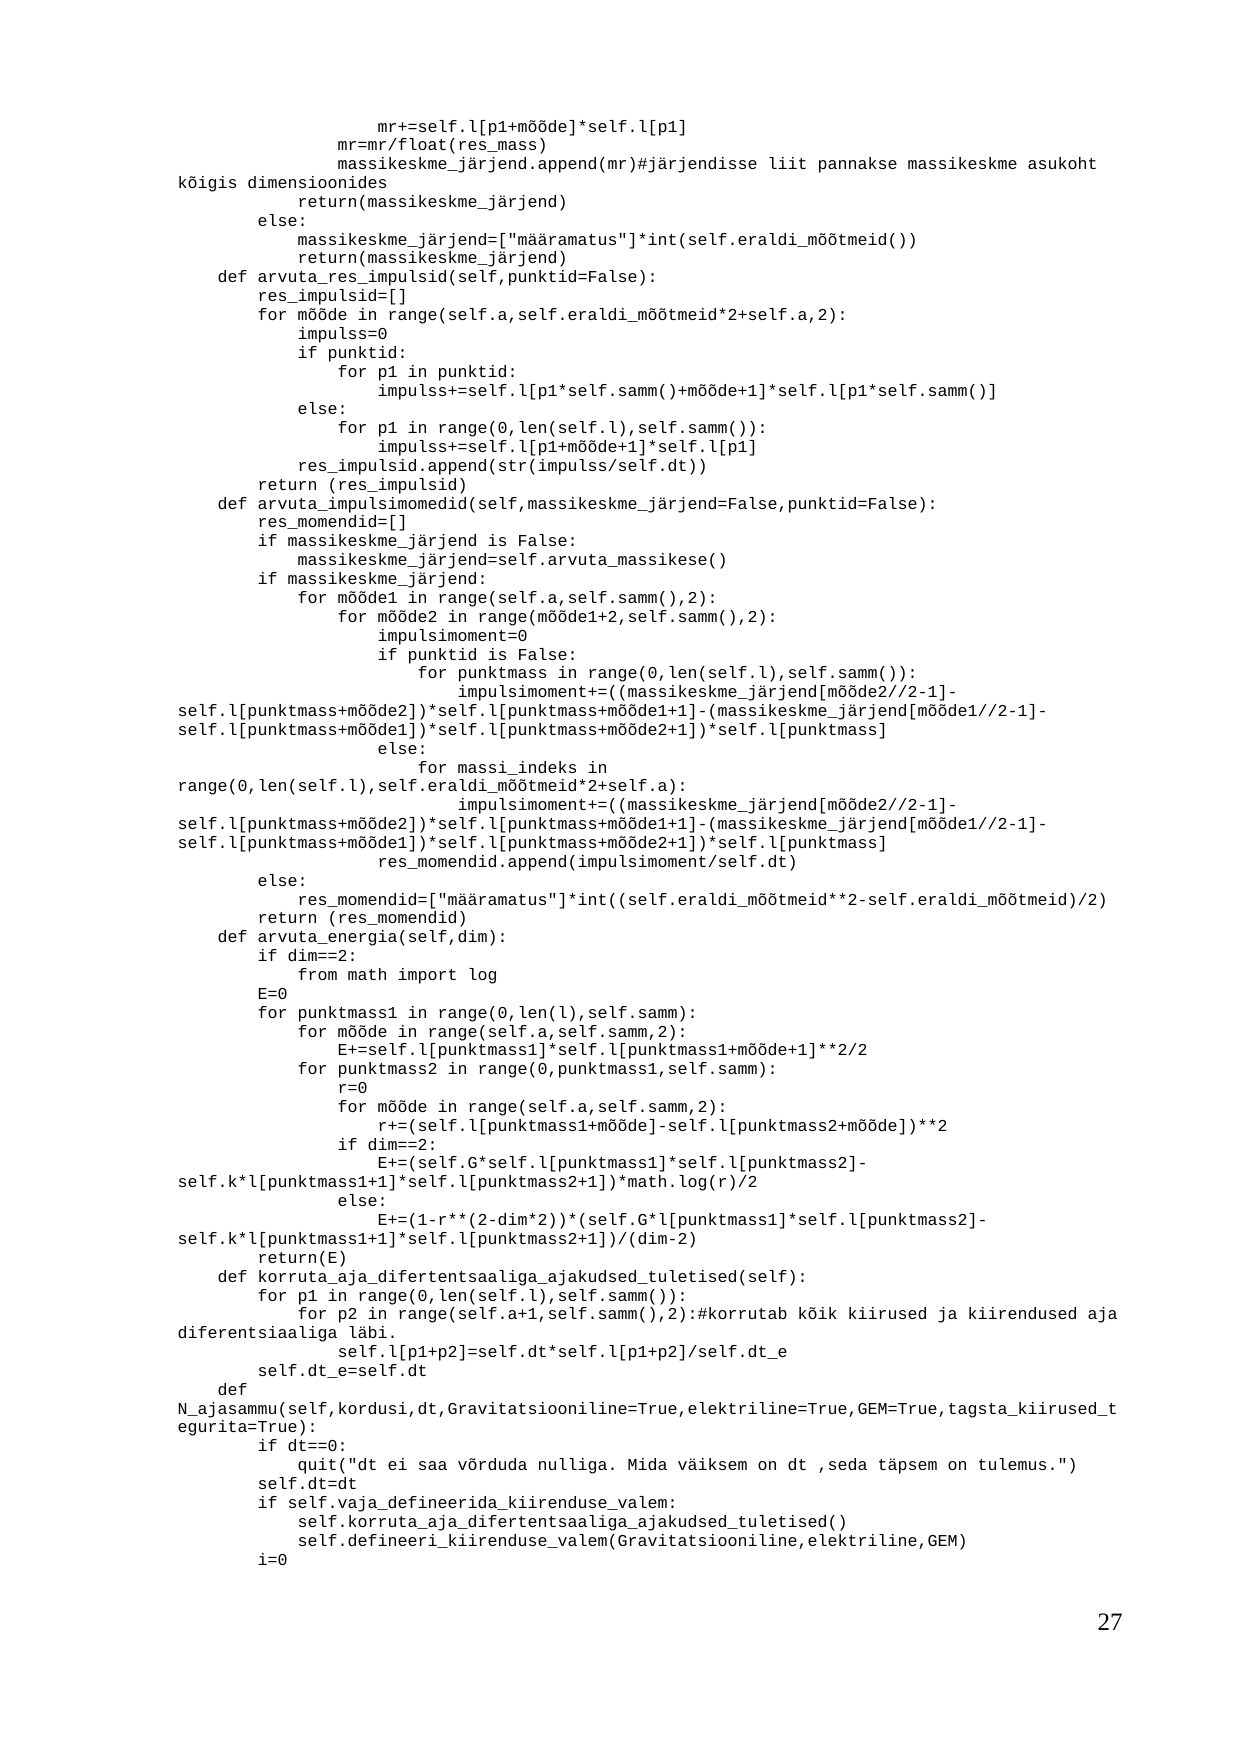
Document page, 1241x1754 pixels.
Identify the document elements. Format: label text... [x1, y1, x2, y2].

text if punktid: [177, 344, 1122, 363]
text return(massikeskme_järjend) [177, 193, 1122, 212]
text return (res_impulsid) [177, 476, 1122, 495]
text if dim==2: [177, 1136, 1122, 1155]
text res_impulsid=[] [177, 288, 1122, 307]
text self.dt_e=self.dt [177, 1362, 1122, 1381]
text def arvuta_res_impulsid(self,punktid=False): [177, 269, 1122, 288]
text else: [177, 740, 1122, 759]
text impulsimoment+=((massikeskme_järjend[mõõde2//2-1]-self.l[punktmass+mõõde2])*self.l[punktmass+mõõde1+1]-(massikeskme_järjend[mõõde1//2-1]-self.l[punktmass+mõõde1])*self.l[punktmass+mõõde2+1])*self.l[punktmass] [177, 797, 1122, 853]
text impulss+=self.l[p1+mõõde+1]*self.l[p1] [177, 439, 1122, 457]
text def N_ajasammu(self,kordusi,dt,Gravitatsiooniline=True,elektriline=True,GEM=True,tagsta_kiirused_tegurita=True): [177, 1381, 1122, 1438]
text for mõõde1 in range(self.a,self.samm(),2): [177, 589, 1122, 608]
text for punktmass2 in range(0,punktmass1,self.samm): [177, 1061, 1122, 1080]
text res_impulsid.append(str(impulss/self.dt)) [177, 457, 1122, 476]
text impulss=0 [177, 326, 1122, 344]
text else: [177, 1193, 1122, 1212]
text res_momendid=[] [177, 514, 1122, 533]
text massikeskme_järjend=self.arvuta_massikese() [177, 552, 1122, 571]
text for mõõde in range(self.a,self.samm,2): [177, 1023, 1122, 1042]
text E+=(self.G*self.l[punktmass1]*self.l[punktmass2]-self.k*l[punktmass1+1]*self.l[punktmass2+1])*math.log(r)/2 [177, 1155, 1122, 1193]
text impulsimoment=0 [177, 627, 1122, 646]
text for p1 in punktid: [177, 363, 1122, 382]
text E+=self.l[punktmass1]*self.l[punktmass1+mõõde+1]**2/2 [177, 1042, 1122, 1061]
text for mõõde in range(self.a,self.samm,2): [177, 1098, 1122, 1117]
text res_momendid.append(impulsimoment/self.dt) [177, 853, 1122, 872]
text quit("dt ei saa võrduda nulliga. Mida väiksem on dt ,seda täpsem on tulemus.") [177, 1457, 1122, 1476]
text else: [177, 212, 1122, 231]
text def korruta_aja_difertentsaaliga_ajakudsed_tuletised(self): [177, 1268, 1122, 1287]
text if dim==2: [177, 948, 1122, 967]
text r=0 [177, 1080, 1122, 1098]
text return (res_momendid) [177, 910, 1122, 929]
text return(massikeskme_järjend) [177, 250, 1122, 269]
text impulss+=self.l[p1*self.samm()+mõõde+1]*self.l[p1*self.samm()] [177, 382, 1122, 401]
text self.defineeri_kiirenduse_valem(Gravitatsiooniline,elektriline,GEM) [177, 1532, 1122, 1551]
text def arvuta_impulsimomedid(self,massikeskme_järjend=False,punktid=False): [177, 495, 1122, 514]
text massikeskme_järjend=["määramatus"]*int(self.eraldi_mõõtmeid()) [177, 231, 1122, 250]
text E+=(1-r**(2-dim*2))*(self.G*l[punktmass1]*self.l[punktmass2]-self.k*l[punktmass1+1]*self.l[punktmass2+1])/(dim-2) [177, 1212, 1122, 1249]
text for p2 in range(self.a+1,self.samm(),2):#korrutab kõik kiirused ja kiirendused aja diferentsiaaliga läbi. [177, 1306, 1122, 1344]
text if dt==0: [177, 1438, 1122, 1457]
text for p1 in range(0,len(self.l),self.samm()): [177, 420, 1122, 439]
text for p1 in range(0,len(self.l),self.samm()): [177, 1287, 1122, 1306]
text mr+=self.l[p1+mõõde]*self.l[p1] [177, 118, 1122, 137]
text if massikeskme_järjend: [177, 571, 1122, 589]
text if self.vaja_defineerida_kiirenduse_valem: [177, 1494, 1122, 1513]
text mr=mr/float(res_mass) [177, 137, 1122, 156]
text r+=(self.l[punktmass1+mõõde]-self.l[punktmass2+mõõde])**2 [177, 1117, 1122, 1136]
text for massi_indeks in range(0,len(self.l),self.eraldi_mõõtmeid*2+self.a): [177, 759, 1122, 797]
text for punktmass in range(0,len(self.l),self.samm()): [177, 665, 1122, 684]
text massikeskme_järjend.append(mr)#järjendisse liit pannakse massikeskme asukoht kõigis dimensioonides [177, 156, 1122, 193]
text E=0 [177, 985, 1122, 1004]
text if punktid is False: [177, 646, 1122, 665]
text else: [177, 401, 1122, 420]
text self.korruta_aja_difertentsaaliga_ajakudsed_tuletised() [177, 1513, 1122, 1532]
text if massikeskme_järjend is False: [177, 533, 1122, 552]
text for mõõde2 in range(mõõde1+2,self.samm(),2): [177, 608, 1122, 627]
text def arvuta_energia(self,dim): [177, 929, 1122, 948]
text impulsimoment+=((massikeskme_järjend[mõõde2//2-1]-self.l[punktmass+mõõde2])*self.l[punktmass+mõõde1+1]-(massikeskme_järjend[mõõde1//2-1]-self.l[punktmass+mõõde1])*self.l[punktmass+mõõde2+1])*self.l[punktmass] [177, 684, 1122, 740]
text self.dt=dt [177, 1476, 1122, 1494]
text return(E) [177, 1249, 1122, 1268]
text i=0 [177, 1551, 1122, 1570]
text self.l[p1+p2]=self.dt*self.l[p1+p2]/self.dt_e [177, 1344, 1122, 1362]
text else: [177, 872, 1122, 891]
text for punktmass1 in range(0,len(l),self.samm): [177, 1004, 1122, 1023]
text for mõõde in range(self.a,self.eraldi_mõõtmeid*2+self.a,2): [177, 307, 1122, 326]
text res_momendid=["määramatus"]*int((self.eraldi_mõõtmeid**2-self.eraldi_mõõtmeid)/2) [177, 891, 1122, 910]
text from math import log [177, 967, 1122, 985]
